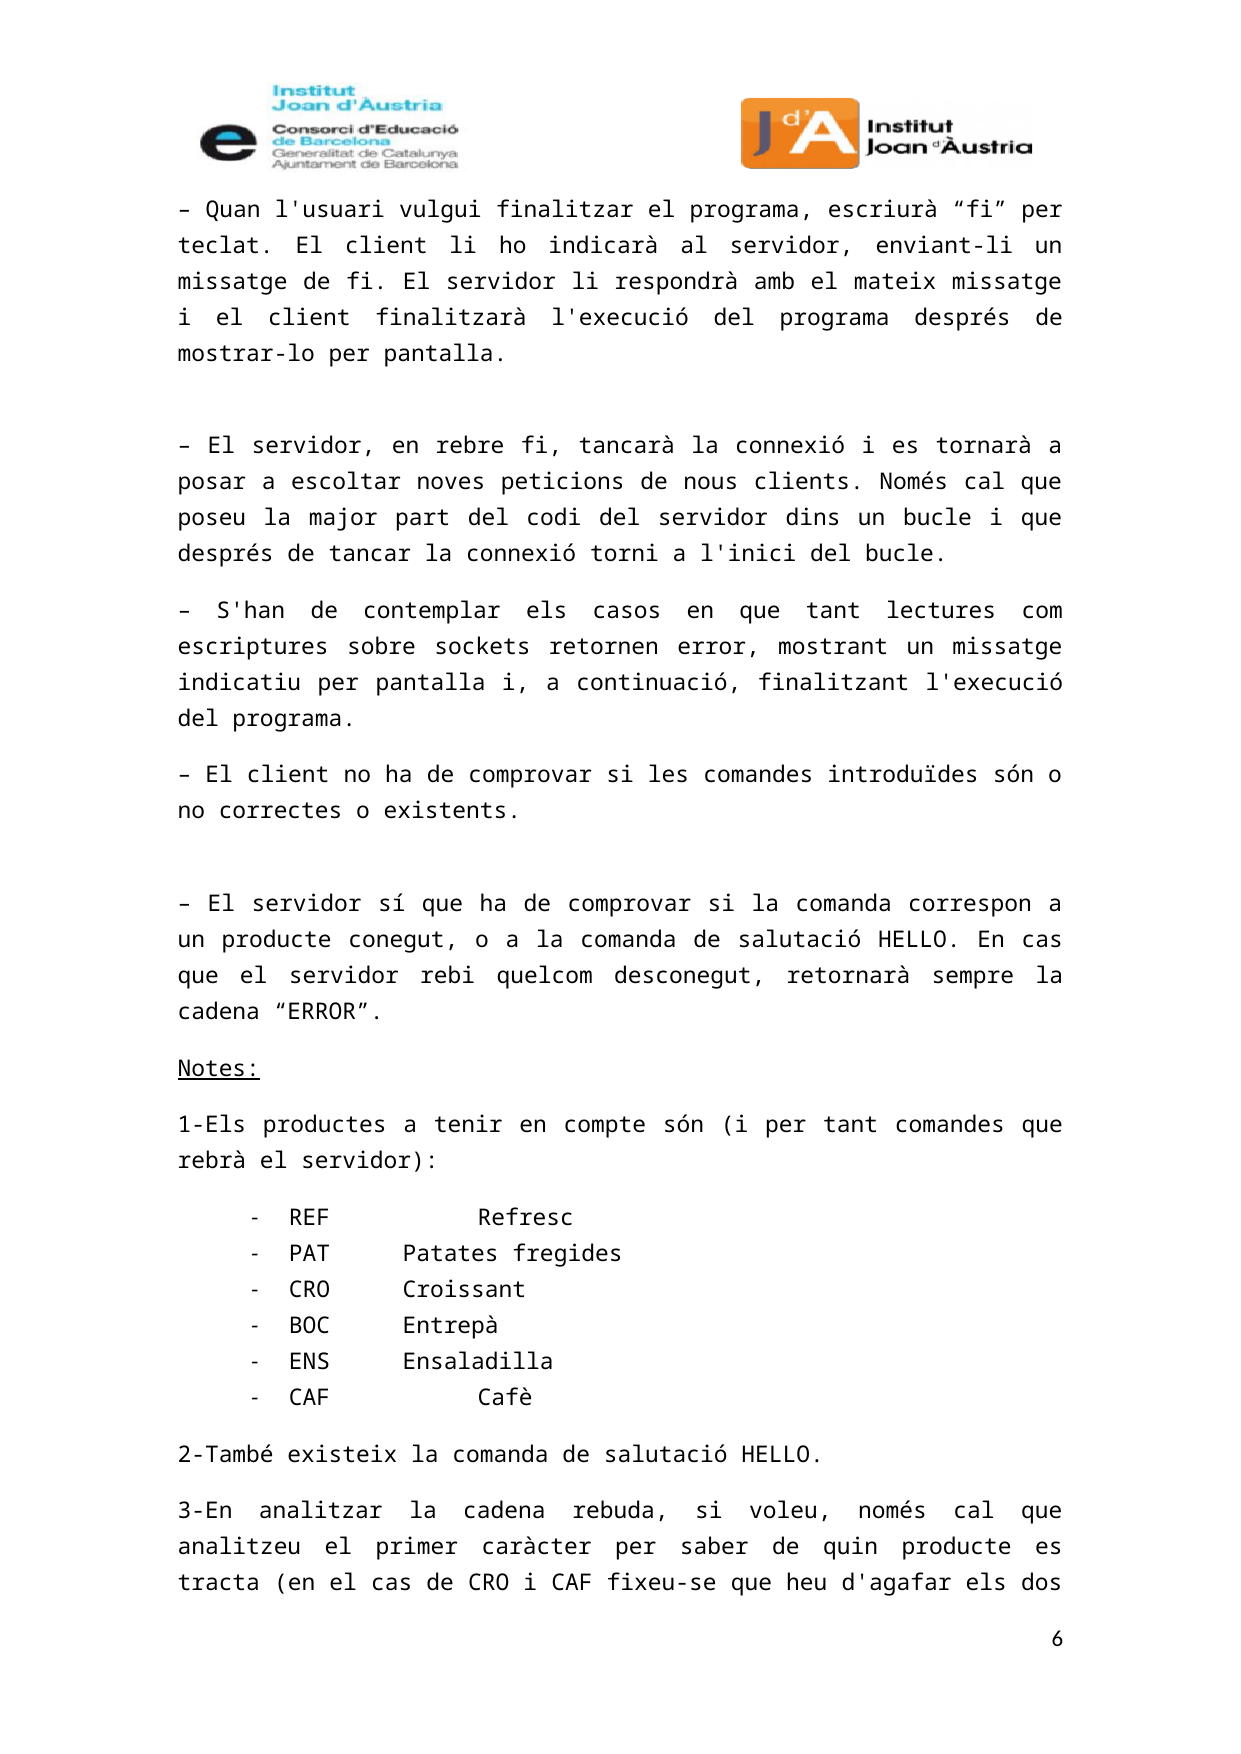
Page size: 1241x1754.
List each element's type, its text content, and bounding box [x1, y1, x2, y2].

picture [693, 73, 1063, 193]
list REF Refresc [251, 1201, 1063, 1232]
list CRO Croissant [251, 1273, 1063, 1304]
text 3-En analitzar la cadena rebuda, si voleu, només cal que analitzeu el primer caràcter per saber de quin producte es tracta (en el cas de CRO i CAF fixeu-se que heu d'agafar els dos [177, 1494, 1063, 1597]
text – El servidor, en rebre fi, tancarà la connexió i es tornarà a posar a escoltar noves peticions de nous clients. Només cal que poseu la major part del codi del servidor dins un bucle i que després de tancar la connexió torni a l'inici del bucle. [177, 393, 1063, 568]
text 2-També existeix la comanda de salutació HELLO. [177, 1437, 1063, 1469]
text – Quan l'usuari vulgui finalitzar el programa, escriurà “fi” per teclat. El client li ho indicarà al servidor, enviant-li un missatge de fi. El servidor li respondrà amb el mateix missatge i el client finalitzarà l'execució del programa després de mostrar-lo per pantalla. [177, 193, 1063, 368]
list ENS Ensaladilla [251, 1345, 1063, 1376]
list PAT Patates fregides [251, 1237, 1063, 1268]
text – El servidor sí que ha de comprovar si la comanda correspon a un producte conegut, o a la comanda de salutació HELLO. En cas que el servidor rebi quelcom desconegut, retornarà sempre la cadena “ERROR”. [177, 851, 1063, 1026]
list CAF Cafè [251, 1381, 1063, 1412]
text 1-Els productes a tenir en compte són (i per tant comandes que rebrà el servidor): [177, 1108, 1063, 1176]
picture [180, 75, 487, 193]
list BOC Entrepà [251, 1309, 1063, 1340]
text – S'han de contemplar els casos en que tant lectures com escriptures sobre sockets retornen error, mostrant un missatge indicatiu per pantalla i, a continuació, finalitzant l'execució del programa. [177, 594, 1063, 733]
text Notes: [177, 1052, 1063, 1083]
text – El client no ha de comprovar si les comandes introduïdes són o no correctes o existents. [177, 758, 1063, 826]
